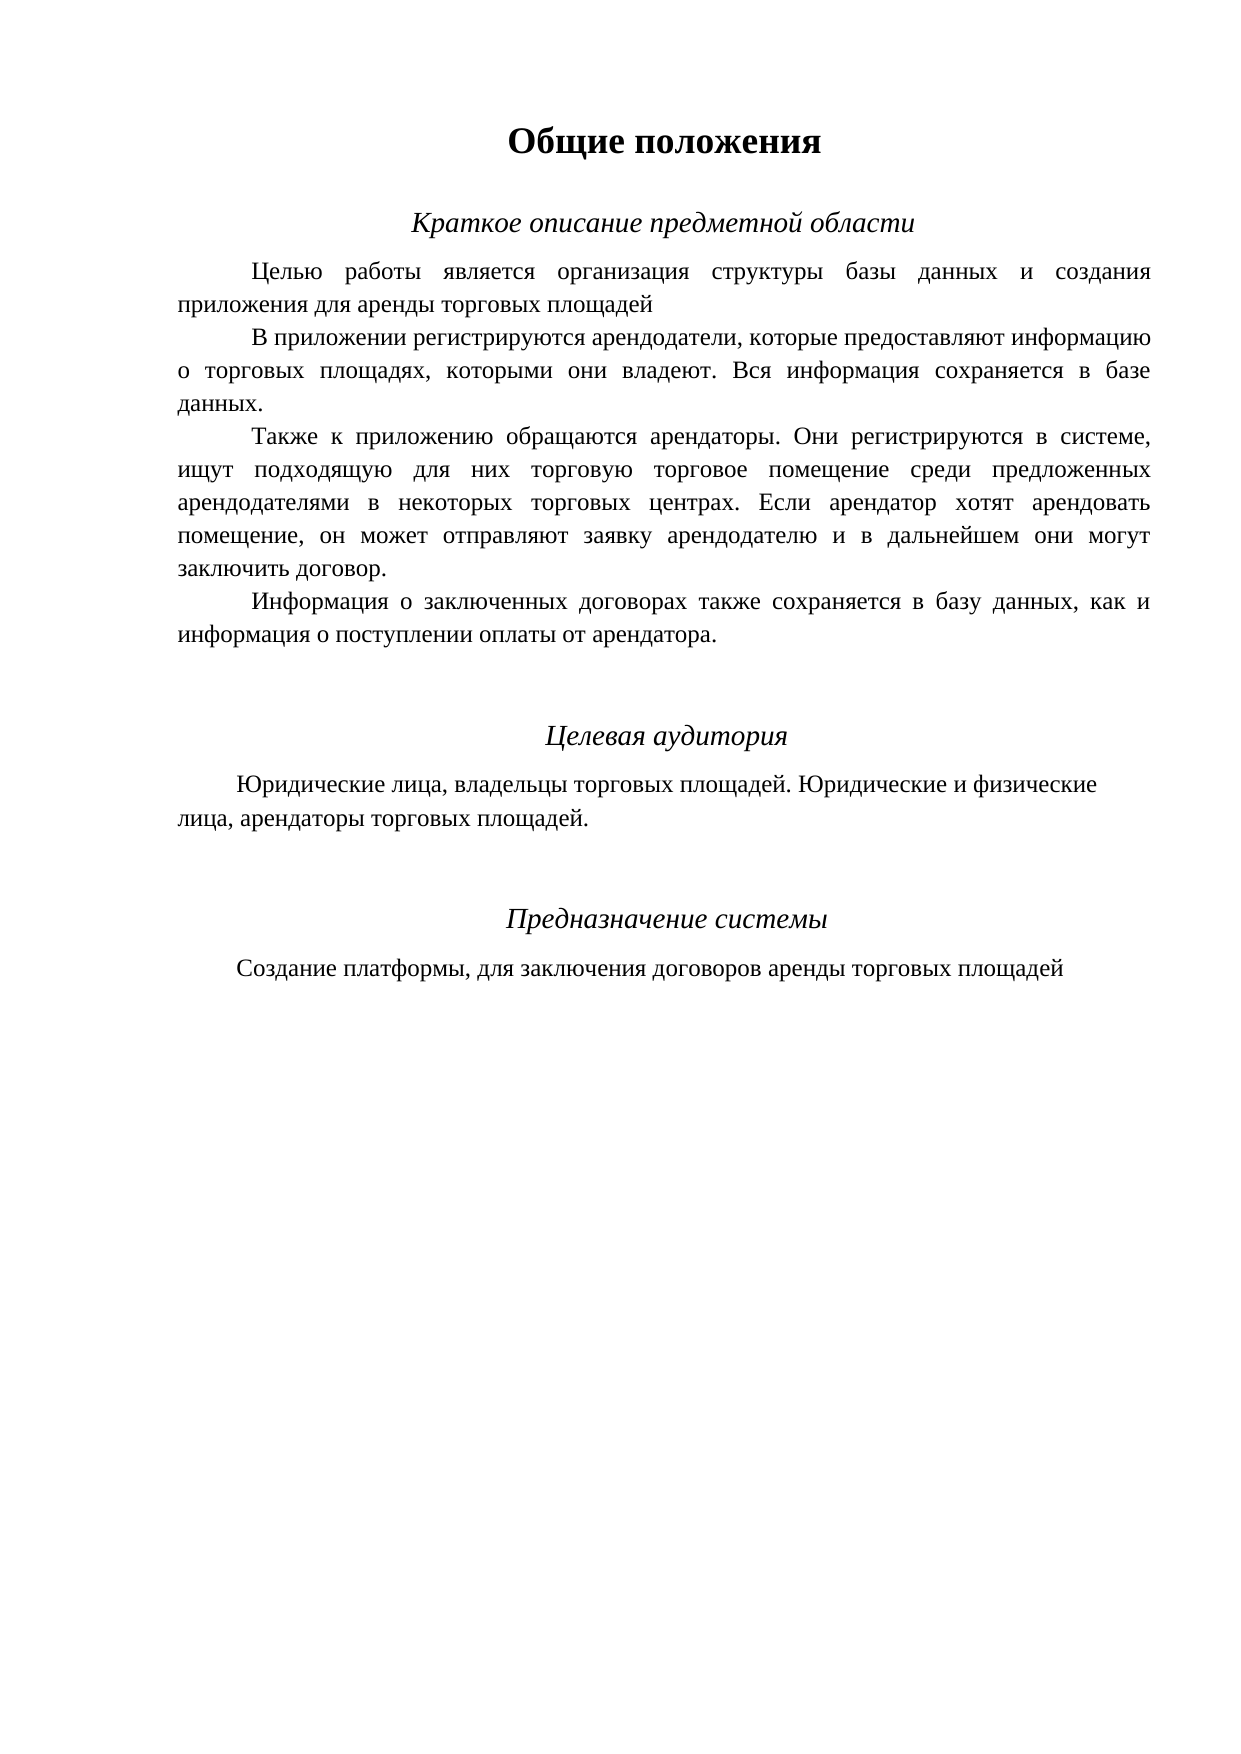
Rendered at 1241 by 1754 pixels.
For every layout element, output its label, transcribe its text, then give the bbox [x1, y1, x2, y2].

subtitle Целевая аудитория [177, 718, 1152, 752]
text Также к приложению обращаются арендаторы. Они регистрируются в системе, ищут подходящую для них торговую торговое помещение среди предложенных арендодателями в некоторых торговых центрах. Если арендатор хотят арендовать помещение, он может отправляют заявку арендодателю и в дальнейшем они могут заключить договор. [177, 421, 1152, 582]
text Целью работы является организация структуры базы данных и создания приложения для аренды торговых площадей [177, 256, 1152, 318]
list Юридические лица, владельцы торговых площадей. Юридические и физические лица, арендаторы торговых площадей. [177, 769, 1152, 831]
subtitle Общие положения [177, 118, 1152, 161]
text Создание платформы, для заключения договоров аренды торговых площадей [177, 953, 1152, 981]
subtitle Предназначение системы [177, 902, 1152, 935]
subtitle Краткое описание предметной области [177, 205, 1152, 239]
text Информация о заключенных договорах также сохраняется в базу данных, как и информация о поступлении оплаты от арендатора. [177, 586, 1152, 648]
text В приложении регистрируются арендодатели, которые предоставляют информацию о торговых площадях, которыми они владеют. Вся информация сохраняется в базе данных. [177, 322, 1152, 417]
